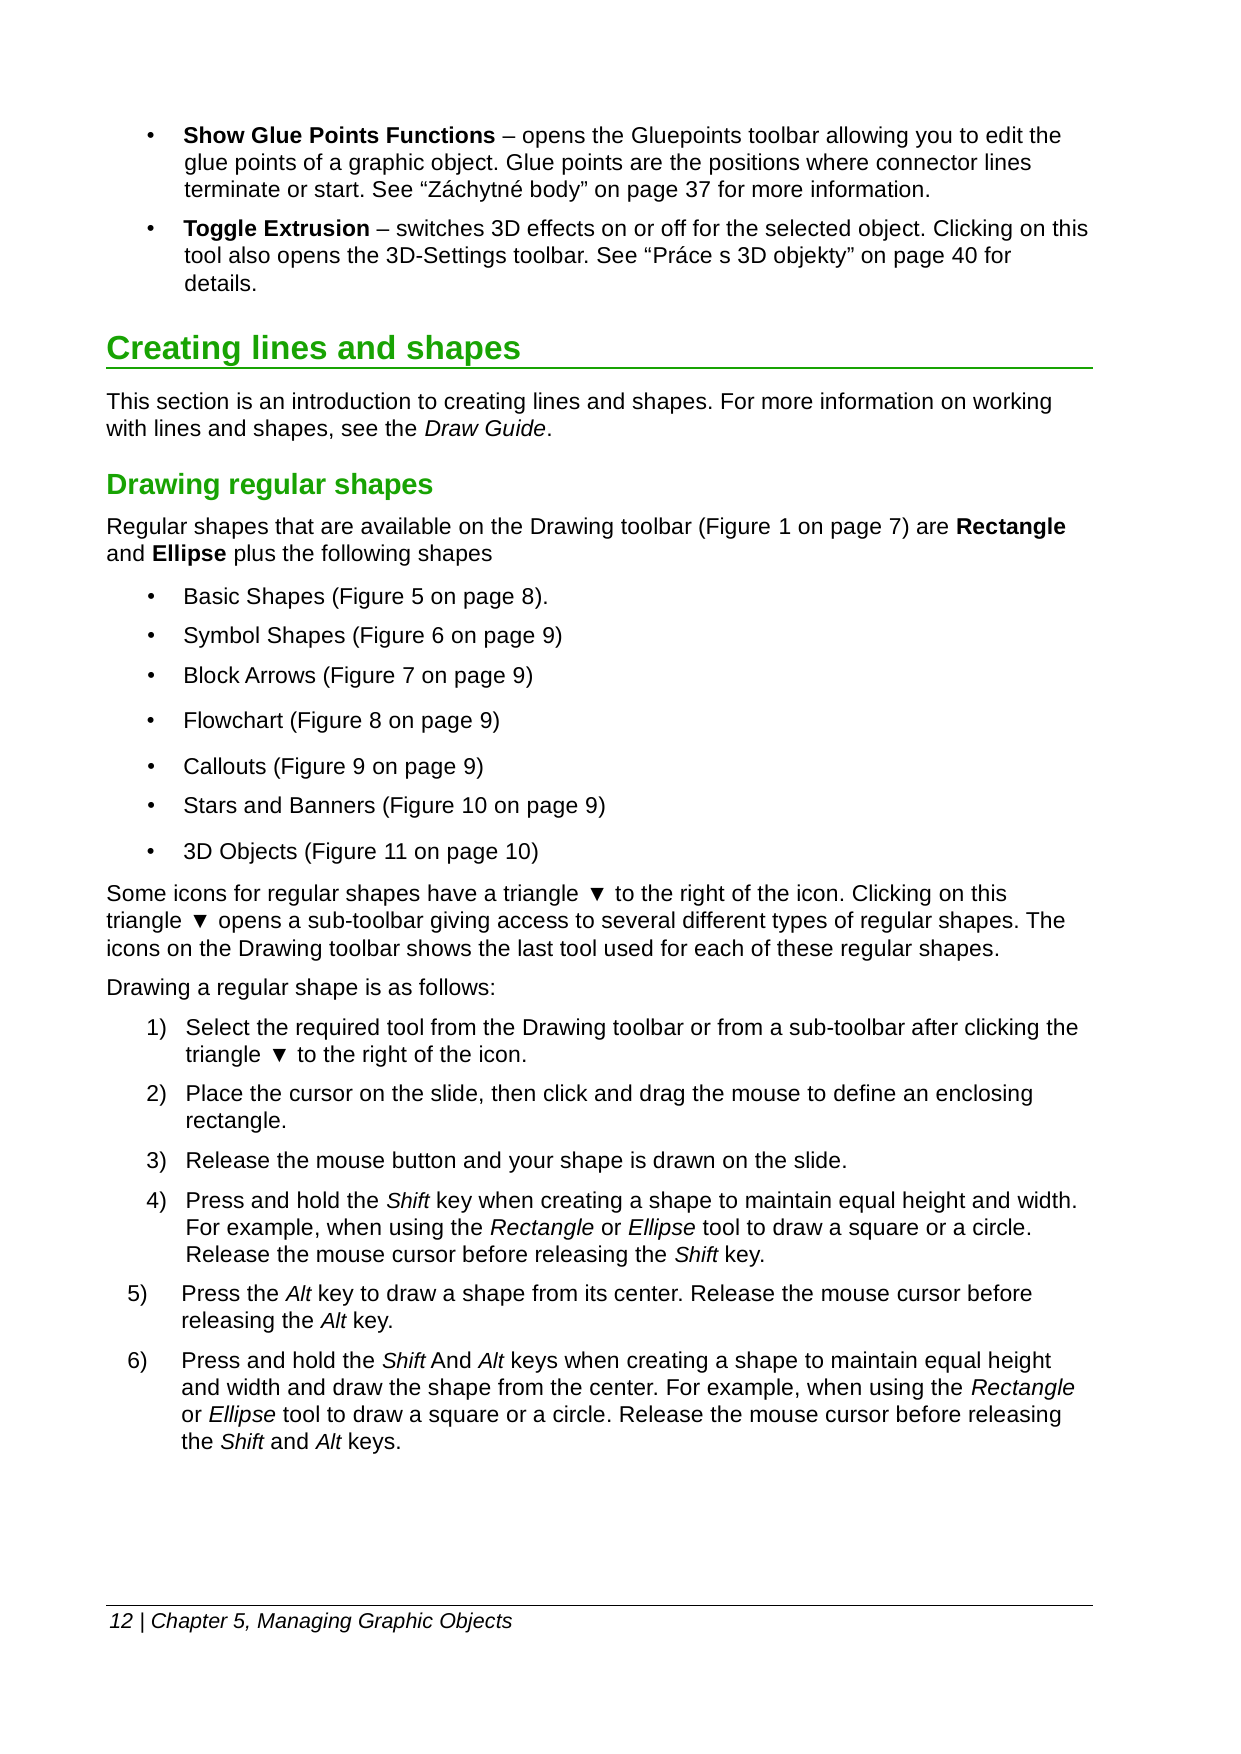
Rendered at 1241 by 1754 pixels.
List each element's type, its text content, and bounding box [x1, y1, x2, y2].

list Press the Alt key to draw a shape from its center. Release the mouse cursor before releasing the Alt key. [148, 1280, 1093, 1334]
list Toggle Extrusion – switches 3D effects on or off for the selected object. Clicking on this tool also opens the 3D-Settings toolbar. See “Working with 3D objects” on page 39 for details. [144, 212, 1093, 299]
list Release the mouse button and your shape is drawn on the slide. [167, 1146, 1093, 1173]
text Regular shapes that are available on the Drawing toolbar (Figure 1 on page 6) are Rectangle and Ellipse plus the following shapes [106, 513, 1093, 567]
text This section is an introduction to creating lines and shapes. For more information on working with lines and shapes, see the Draw Guide. [106, 387, 1093, 442]
list Select the required tool from the Drawing toolbar or from a sub-toolbar after clicking the triangle ▼ to the right of the icon. [167, 1013, 1093, 1067]
text Some icons for regular shapes have a triangle ▼ to the right of the icon. Clicking on this triangle ▼ opens a sub-toolbar giving access to several different types of regular shapes. The icons on the Drawing toolbar shows the last tool used for each of these regular shapes. [106, 880, 1093, 961]
list Press and hold the Shift And Alt keys when creating a shape to maintain equal height and width and draw the shape from the center. For example, when using the Rectangle or Ellipse tool to draw a square or a circle. Release the mouse cursor before releasing the Shift and Alt keys. [148, 1346, 1093, 1455]
subtitle Creating lines and shapes [106, 328, 1093, 367]
list Callouts (Figure 9 on page 8) [144, 749, 1093, 779]
list Symbol Shapes (Figure 6 on page 8) [144, 619, 1093, 649]
list Flowchart (Figure 8 on page 8) [144, 704, 1093, 737]
list Basic Shapes (Figure 5 on page 7). [144, 579, 1093, 609]
subtitle Drawing regular shapes [106, 467, 1093, 500]
list Place the cursor on the slide, then click and drag the mouse to define an enclosing rectangle. [167, 1080, 1093, 1134]
list Press and hold the Shift key when creating a shape to maintain equal height and width. For example, when using the Rectangle or Ellipse tool to draw a square or a circle. Release the mouse cursor before releasing the Shift key. [167, 1186, 1093, 1267]
text Drawing a regular shape is as follows: [106, 973, 1093, 1001]
list Block Arrows (Figure 7 on page 8) [144, 658, 1093, 691]
list Stars and Banners (Figure 10 on page 8) [144, 789, 1093, 822]
list Show Glue Points Functions – opens the Gluepoints toolbar allowing you to edit the glue points of a graphic object. Glue points are the positions where connector lines terminate or start. See “Glue points” on page 36 for more information. [144, 118, 1093, 202]
list 3D Objects (Figure 11 on page 9) [144, 834, 1093, 867]
